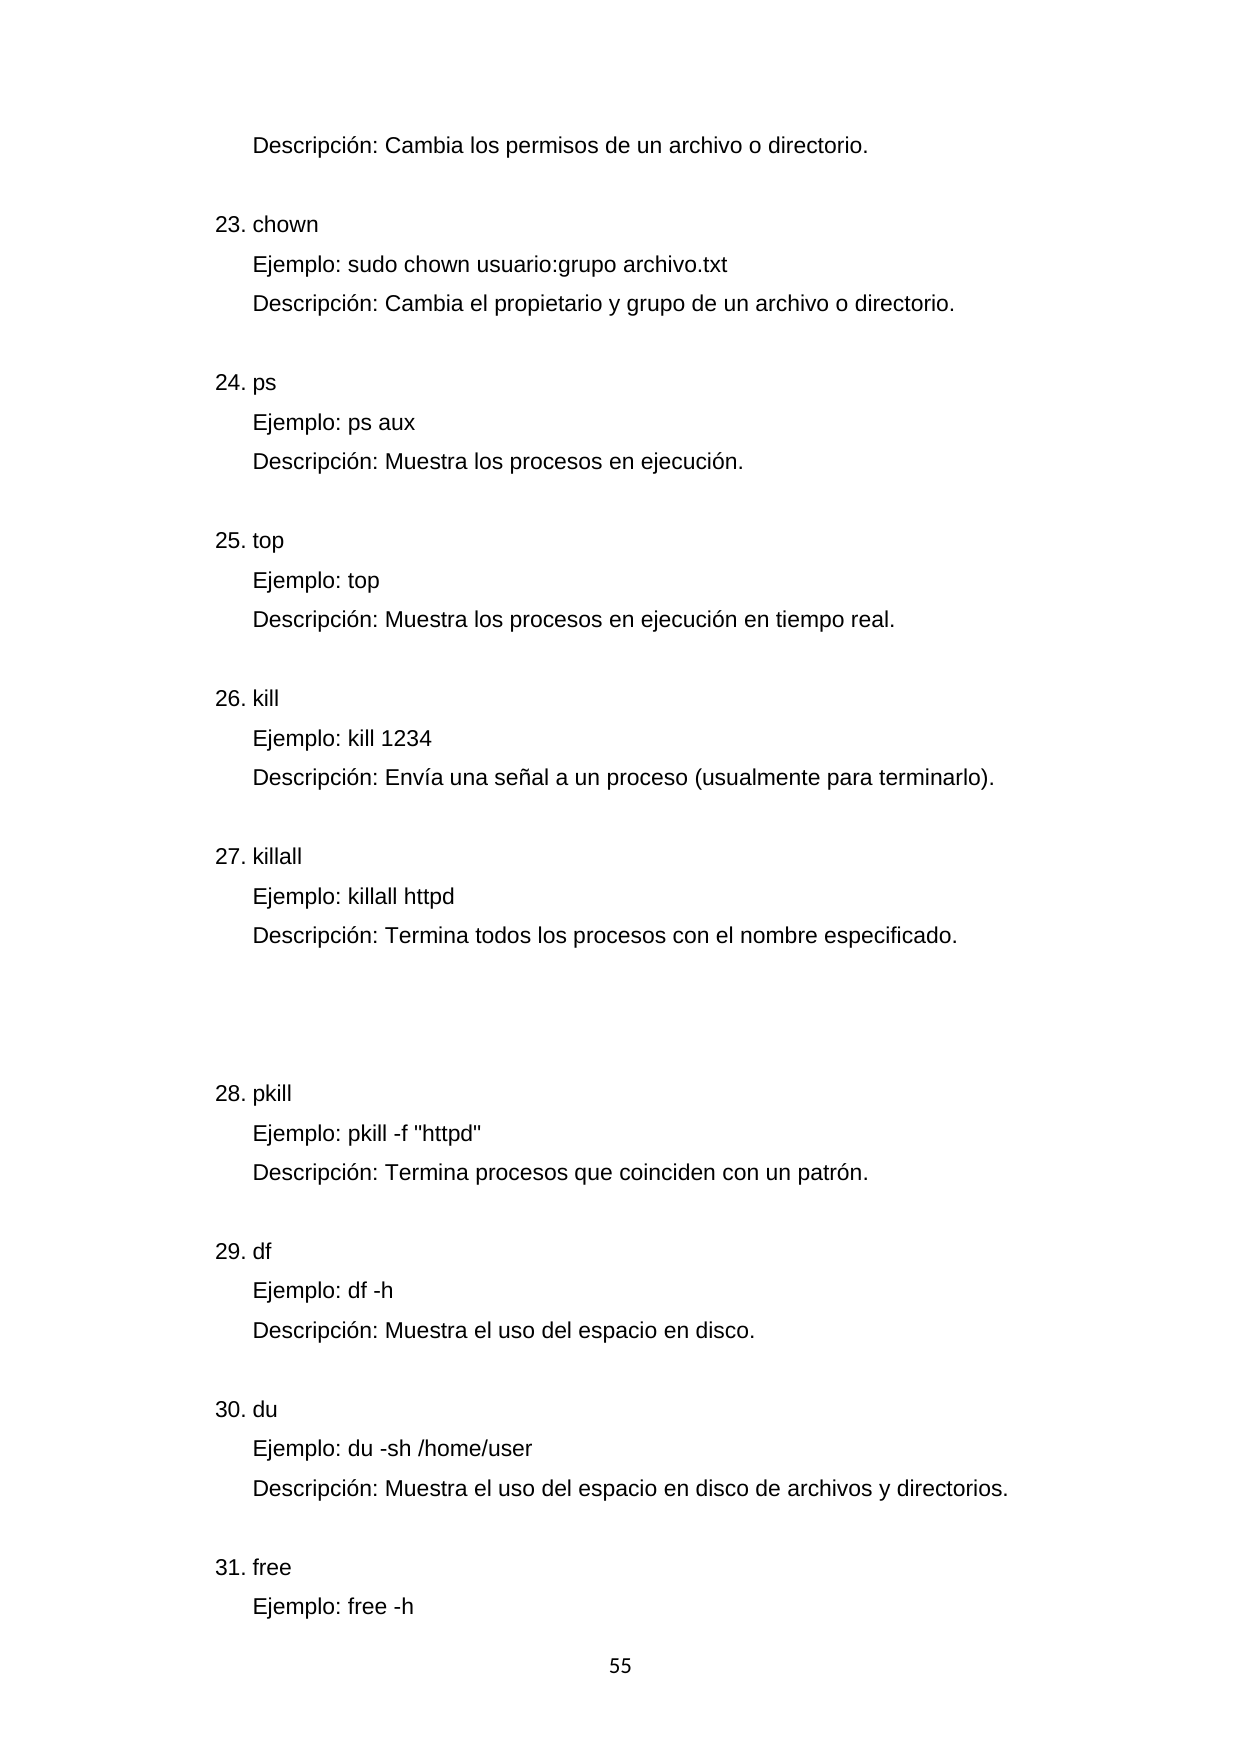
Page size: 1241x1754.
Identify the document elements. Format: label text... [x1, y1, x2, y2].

list df Ejemplo: df -h Descripción: Muestra el uso del espacio en disco. [215, 1238, 1063, 1383]
list ps Ejemplo: ps aux Descripción: Muestra los procesos en ejecución. [215, 369, 1063, 514]
list killall Ejemplo: killall httpd Descripción: Termina todos los procesos con el nombre especificado. [215, 843, 1063, 1067]
list top Ejemplo: top Descripción: Muestra los procesos en ejecución en tiempo real. [215, 527, 1063, 672]
list pkill Ejemplo: pkill -f "httpd" Descripción: Termina procesos que coinciden con un patrón. [215, 1080, 1063, 1225]
list chown Ejemplo: sudo chown usuario:grupo archivo.txt Descripción: Cambia el propietario y grupo de un archivo o directorio. [215, 211, 1063, 356]
list du Ejemplo: du -sh /home/user Descripción: Muestra el uso del espacio en disco de archivos y directorios. [215, 1396, 1063, 1541]
list free Ejemplo: free -h [215, 1554, 1063, 1619]
list kill Ejemplo: kill 1234 Descripción: Envía una señal a un proceso (usualmente para terminarlo). [215, 685, 1063, 830]
list Descripción: Cambia los permisos de un archivo o directorio. [215, 132, 1063, 198]
